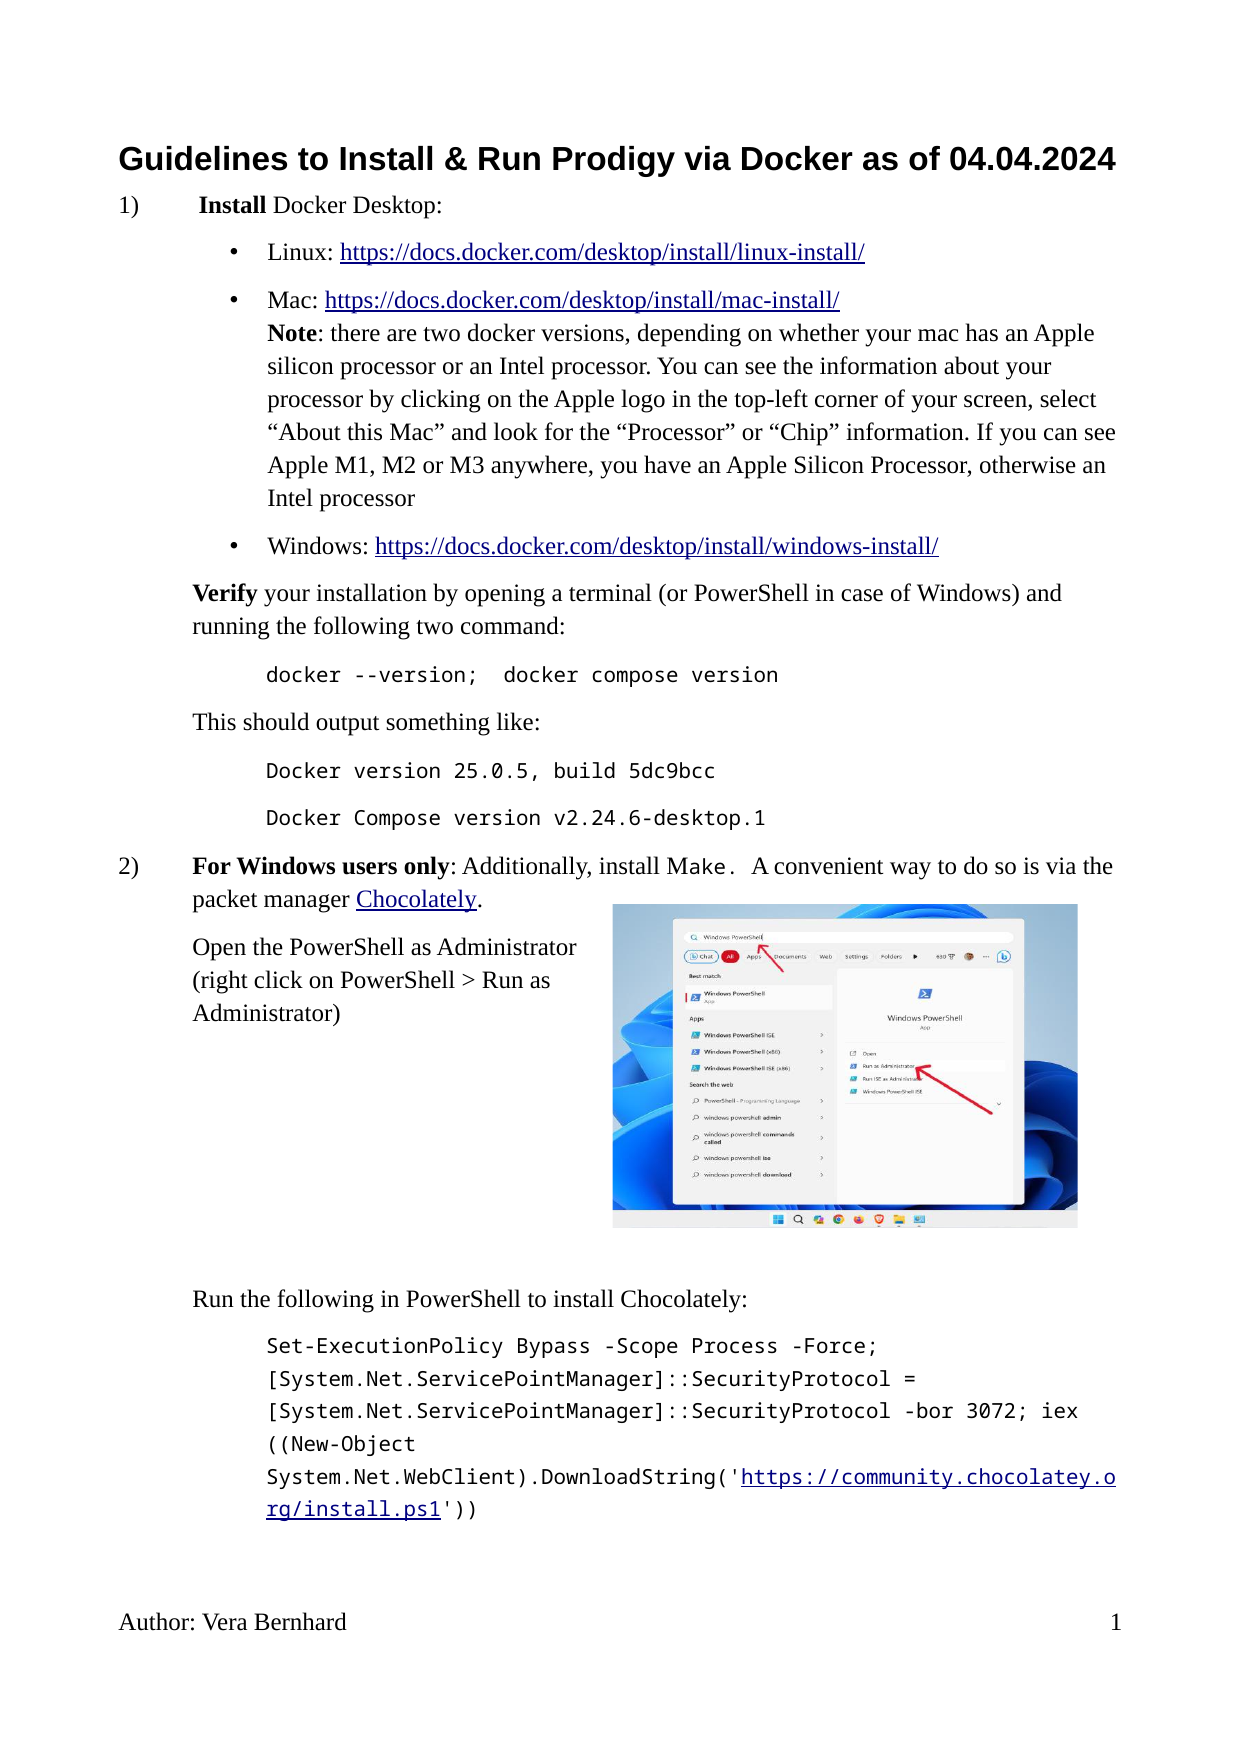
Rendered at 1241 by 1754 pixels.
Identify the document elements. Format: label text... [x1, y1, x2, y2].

text 2) For Windows users only: Additionally, install Make. A convenient way to do so is via the packet manager Chocolately. [118, 851, 1122, 913]
text Run the following in PowerShell to install Chocolately: [192, 1284, 1122, 1312]
text Verify your installation by opening a terminal (or PowerShell in case of Windows) and running the following two command: [118, 578, 1122, 640]
text Set-ExecutionPolicy Bypass -Scope Process -Force; [System.Net.ServicePointManager]::SecurityProtocol = [System.Net.ServicePointManager]::SecurityProtocol -bor 3072; iex ((New-Object System.Net.WebClient).DownloadString('https://community.chocolatey.org/install.ps1')) [266, 1331, 1122, 1523]
picture [612, 904, 1078, 1228]
text Docker Compose version v2.24.6-desktop.1 [192, 803, 1122, 832]
text 1) Install Docker Desktop: [118, 190, 1122, 219]
subtitle Guidelines to Install & Run Prodigy via Docker as of 04.04.2024 [118, 139, 1122, 177]
text This should output something like: [118, 707, 1122, 736]
text Docker version 25.0.5, build 5dc9bcc [192, 755, 1122, 784]
list Mac: https://docs.docker.com/desktop/install/mac-install/ Note: there are two docker versions, depending on whether your mac has an Apple silicon processor or an Intel processor. You can see the information about your processor by clicking on the Apple logo in the top-left corner of your screen, select “About this Mac” and look for the “Processor” or “Chip” information. If you can see Apple M1, M2 or M3 anywhere, you have an Apple Silicon Processor, otherwise an Intel processor [229, 285, 1122, 512]
list Windows: https://docs.docker.com/desktop/install/windows-install/ [229, 531, 1122, 559]
text Open the PowerShell as Administrator (right click on PowerShell > Run as Administrator) [192, 932, 612, 1027]
text docker --version; docker compose version [192, 659, 1122, 688]
text [1078, 932, 1122, 1027]
list Linux: https://docs.docker.com/desktop/install/linux-install/ [229, 237, 1122, 266]
